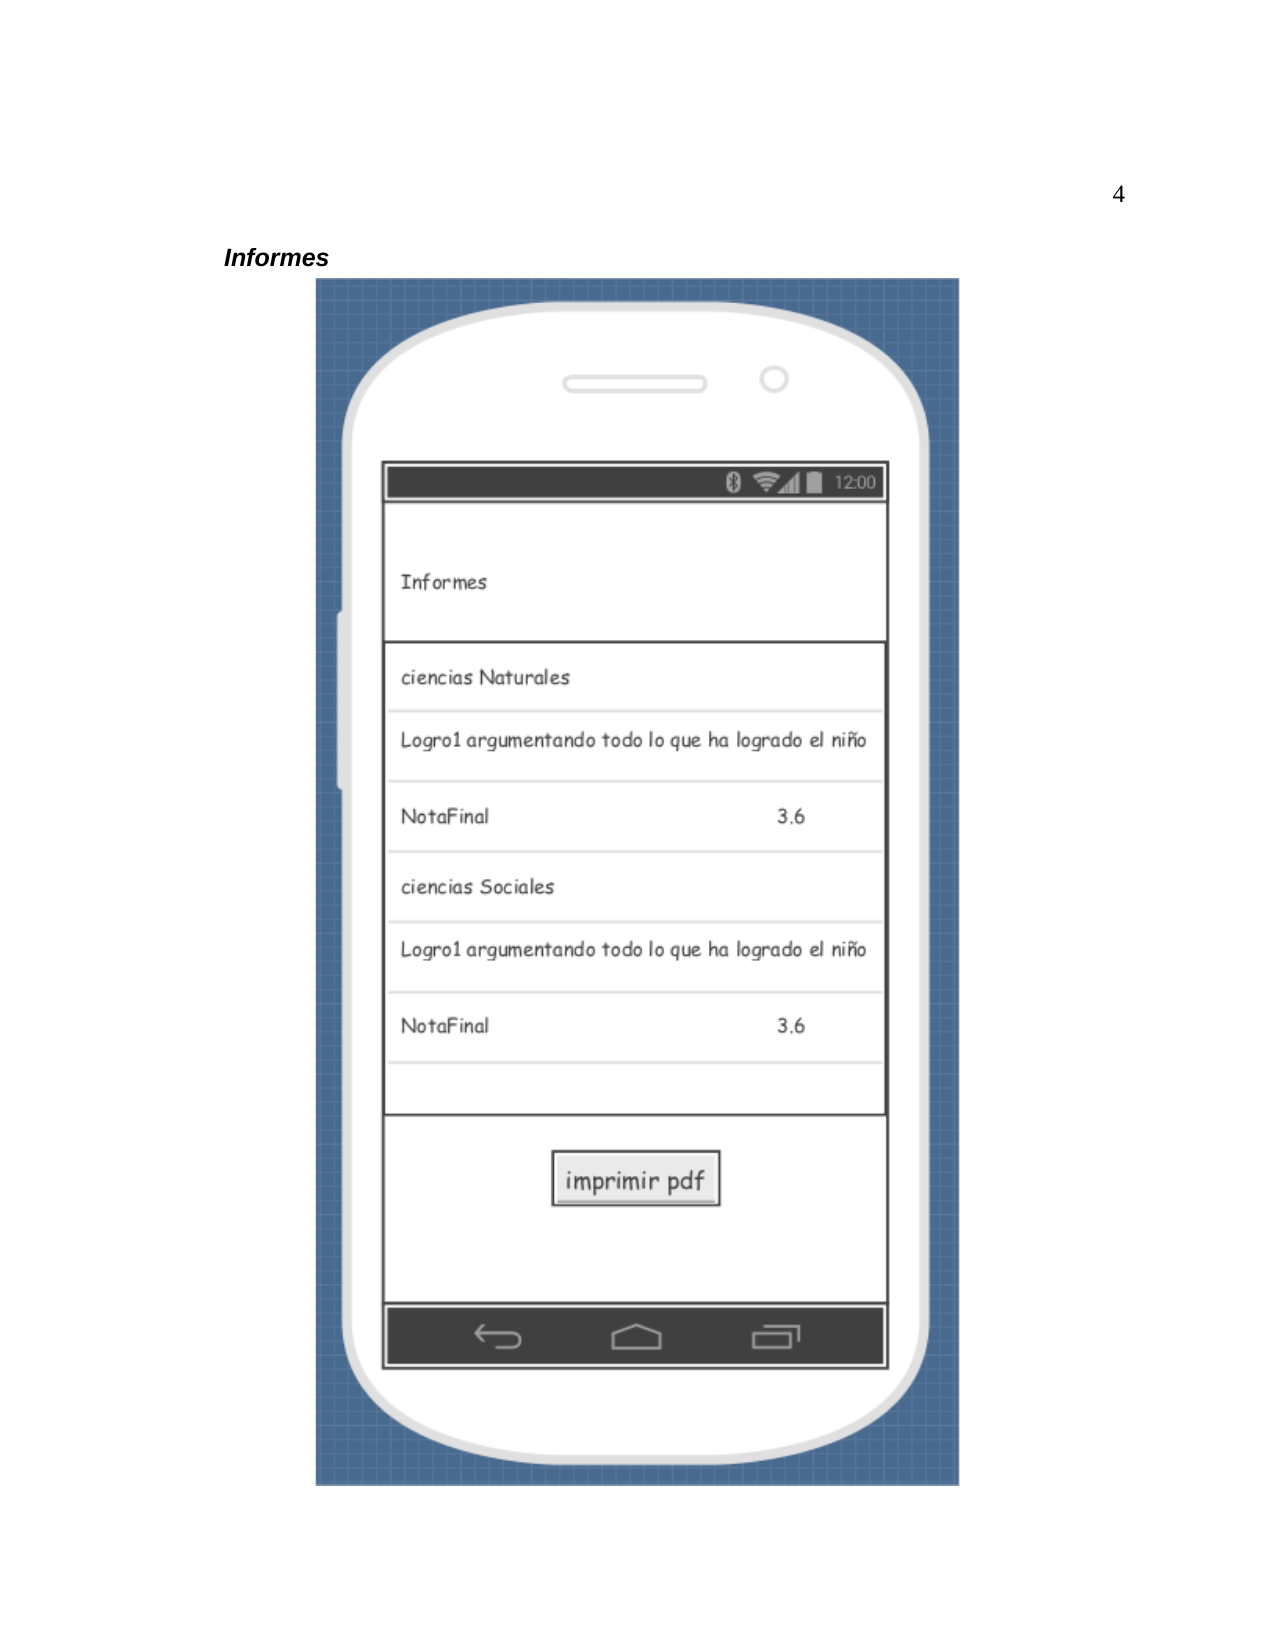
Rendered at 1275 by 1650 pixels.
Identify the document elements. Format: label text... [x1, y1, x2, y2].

subtitle Informes [150, 243, 1125, 272]
picture [315, 278, 960, 1486]
